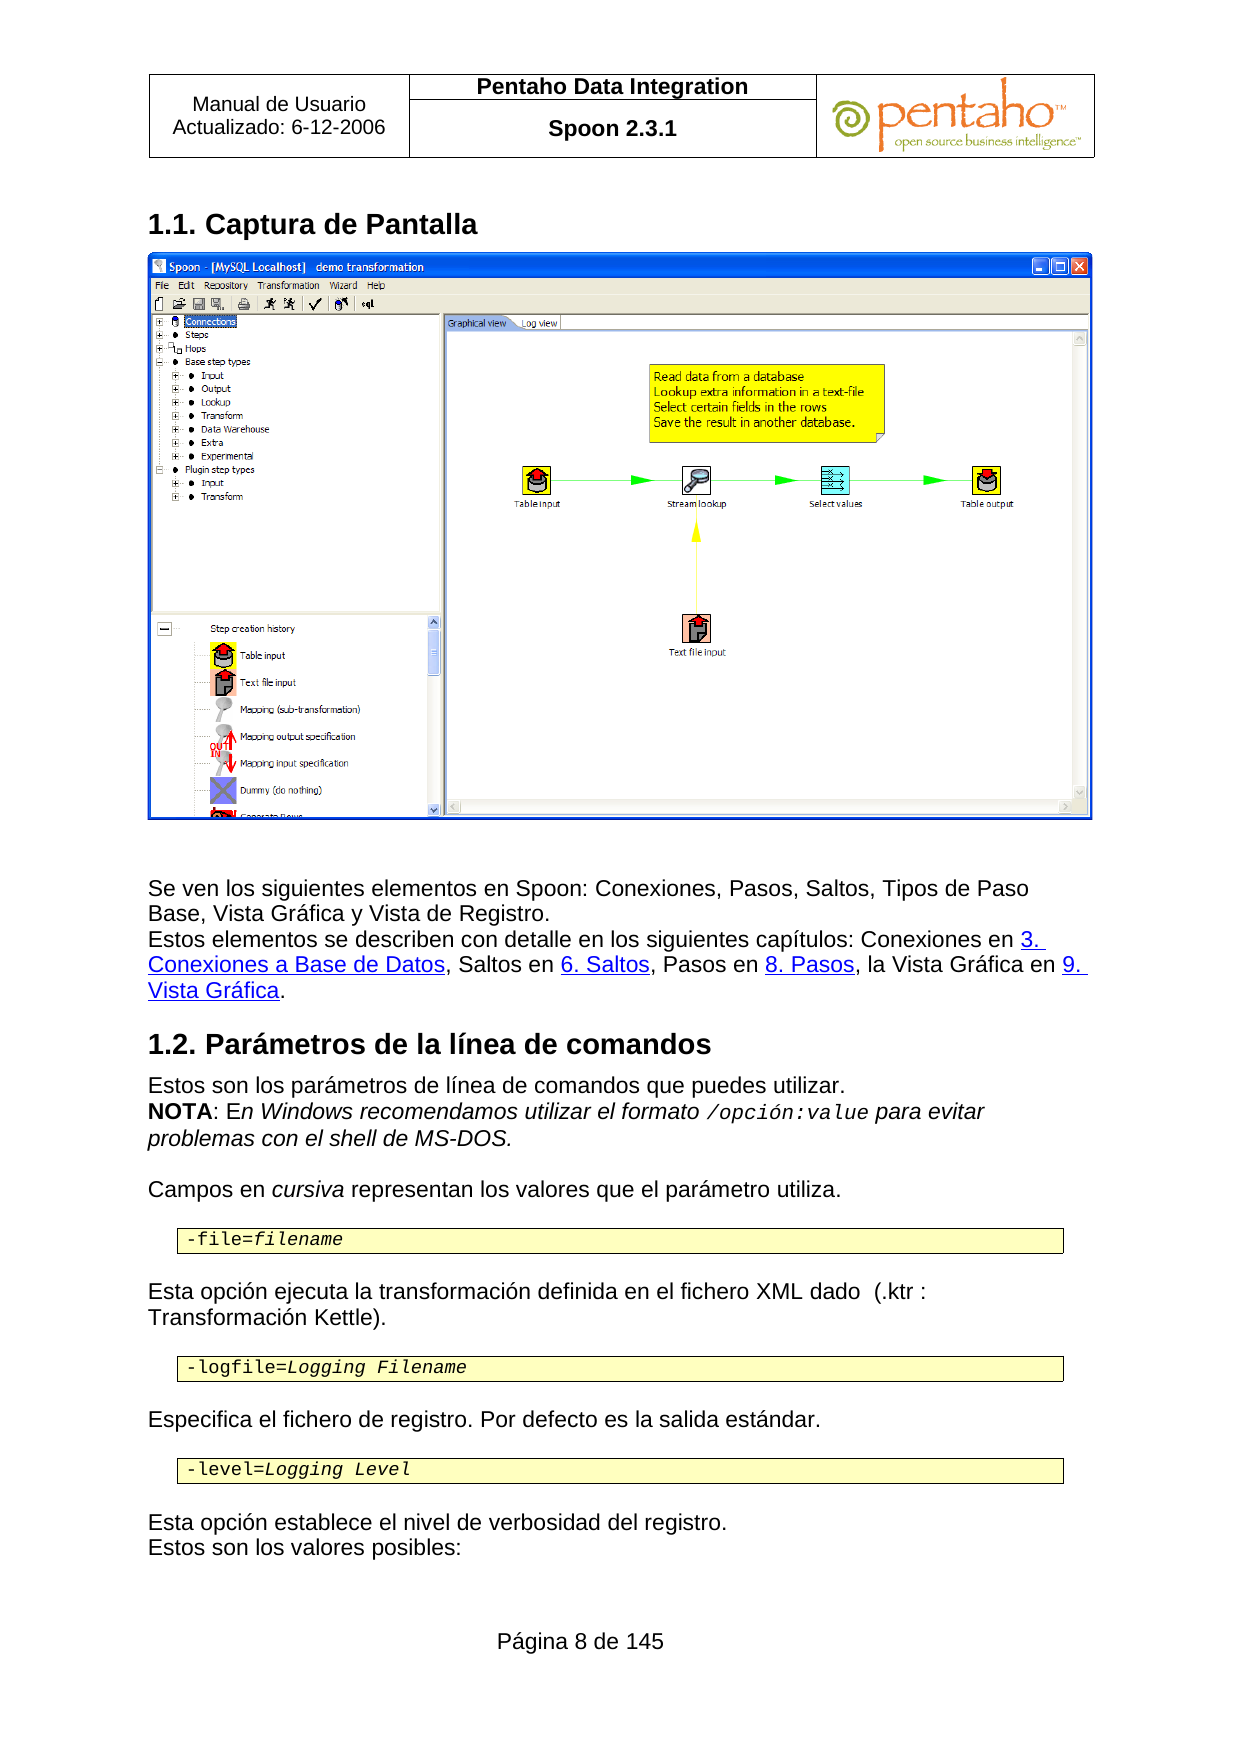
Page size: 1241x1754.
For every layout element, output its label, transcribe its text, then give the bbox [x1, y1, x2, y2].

subtitle Captura de Pantalla [148, 208, 1092, 240]
text Campos en cursiva representan los valores que el parámetro utiliza. [148, 1177, 1092, 1202]
text -logfile=Logging Filename [178, 1357, 1063, 1381]
text Estos son los valores posibles: [148, 1535, 1092, 1560]
subtitle Parámetros de la línea de comandos [148, 1028, 1092, 1061]
text Esta opción establece el nivel de verbosidad del registro. [148, 1509, 1092, 1535]
text Se ven los siguientes elementos en Spoon: Conexiones, Pasos, Saltos, Tipos de Paso Base, Vista Gráfica y Vista de Registro. [148, 875, 1092, 926]
text Estos elementos se describen con detalle en los siguientes capítulos: Conexiones en 3. Conexiones a Base de Datos, Saltos en 6. Saltos, Pasos en 8. Pasos, la Vista Gráfica en 9. Vista Gráfica. [148, 926, 1092, 1003]
text -file=filename [178, 1229, 1063, 1253]
text -level=Logging Level [178, 1459, 1063, 1483]
picture [147, 252, 1093, 820]
text Estos son los parámetros de línea de comandos que puedes utilizar. [148, 1073, 1092, 1099]
text NOTA: En Windows recomendamos utilizar el formato /opción:value para evitar problemas con el shell de MS-DOS. [148, 1099, 1092, 1151]
text Especifica el fichero de registro. Por defecto es la salida estándar. [148, 1407, 1092, 1432]
text Esta opción ejecuta la transformación definida en el fichero XML dado (.ktr : Transformación Kettle). [148, 1279, 1092, 1330]
